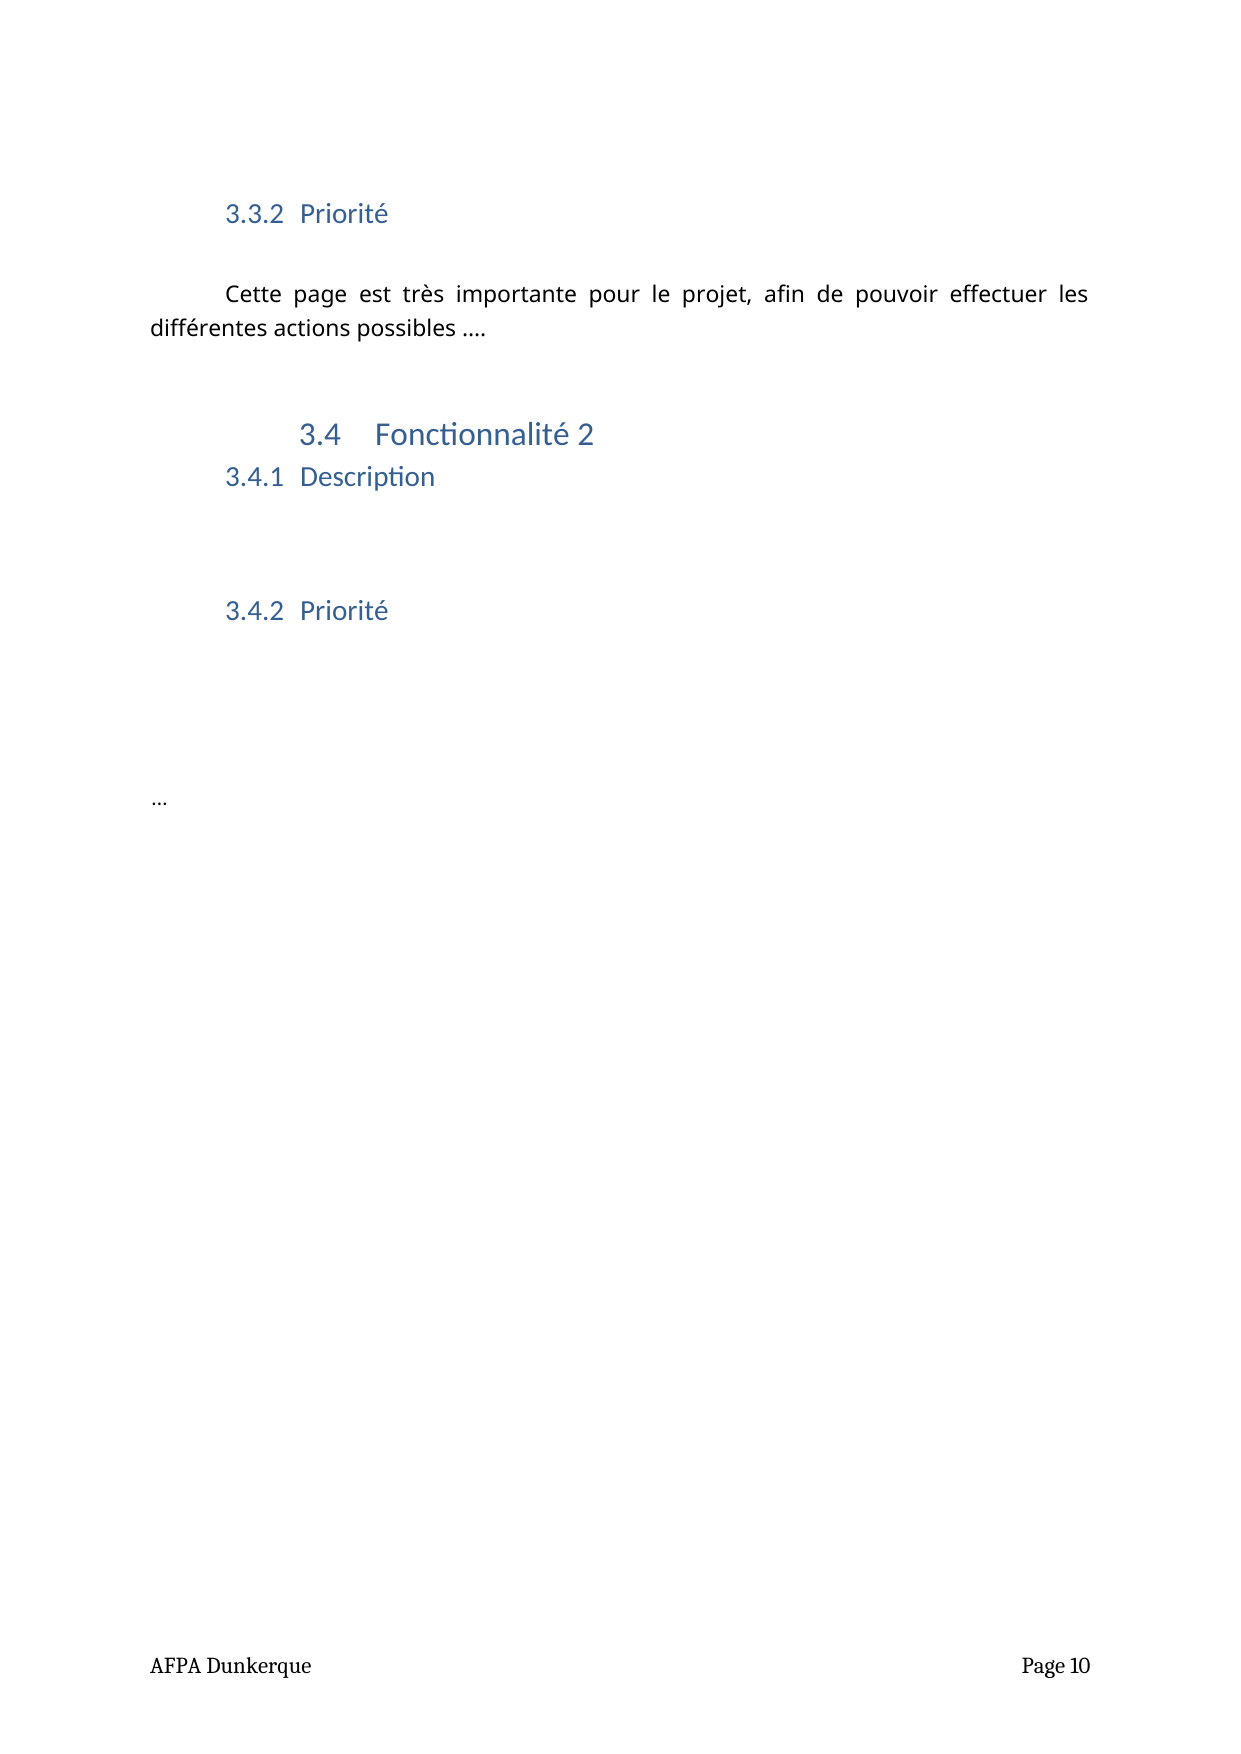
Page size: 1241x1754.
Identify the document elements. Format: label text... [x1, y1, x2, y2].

text Cette page est très importante pour le projet, afin de pouvoir effectuer les différentes actions possibles …. [150, 278, 1090, 343]
subtitle Description [225, 458, 1090, 493]
subtitle Priorité [225, 592, 1090, 628]
subtitle Fonctionnalité 2 [299, 413, 1090, 454]
subtitle Priorité [225, 195, 1090, 231]
text … [150, 785, 1090, 811]
